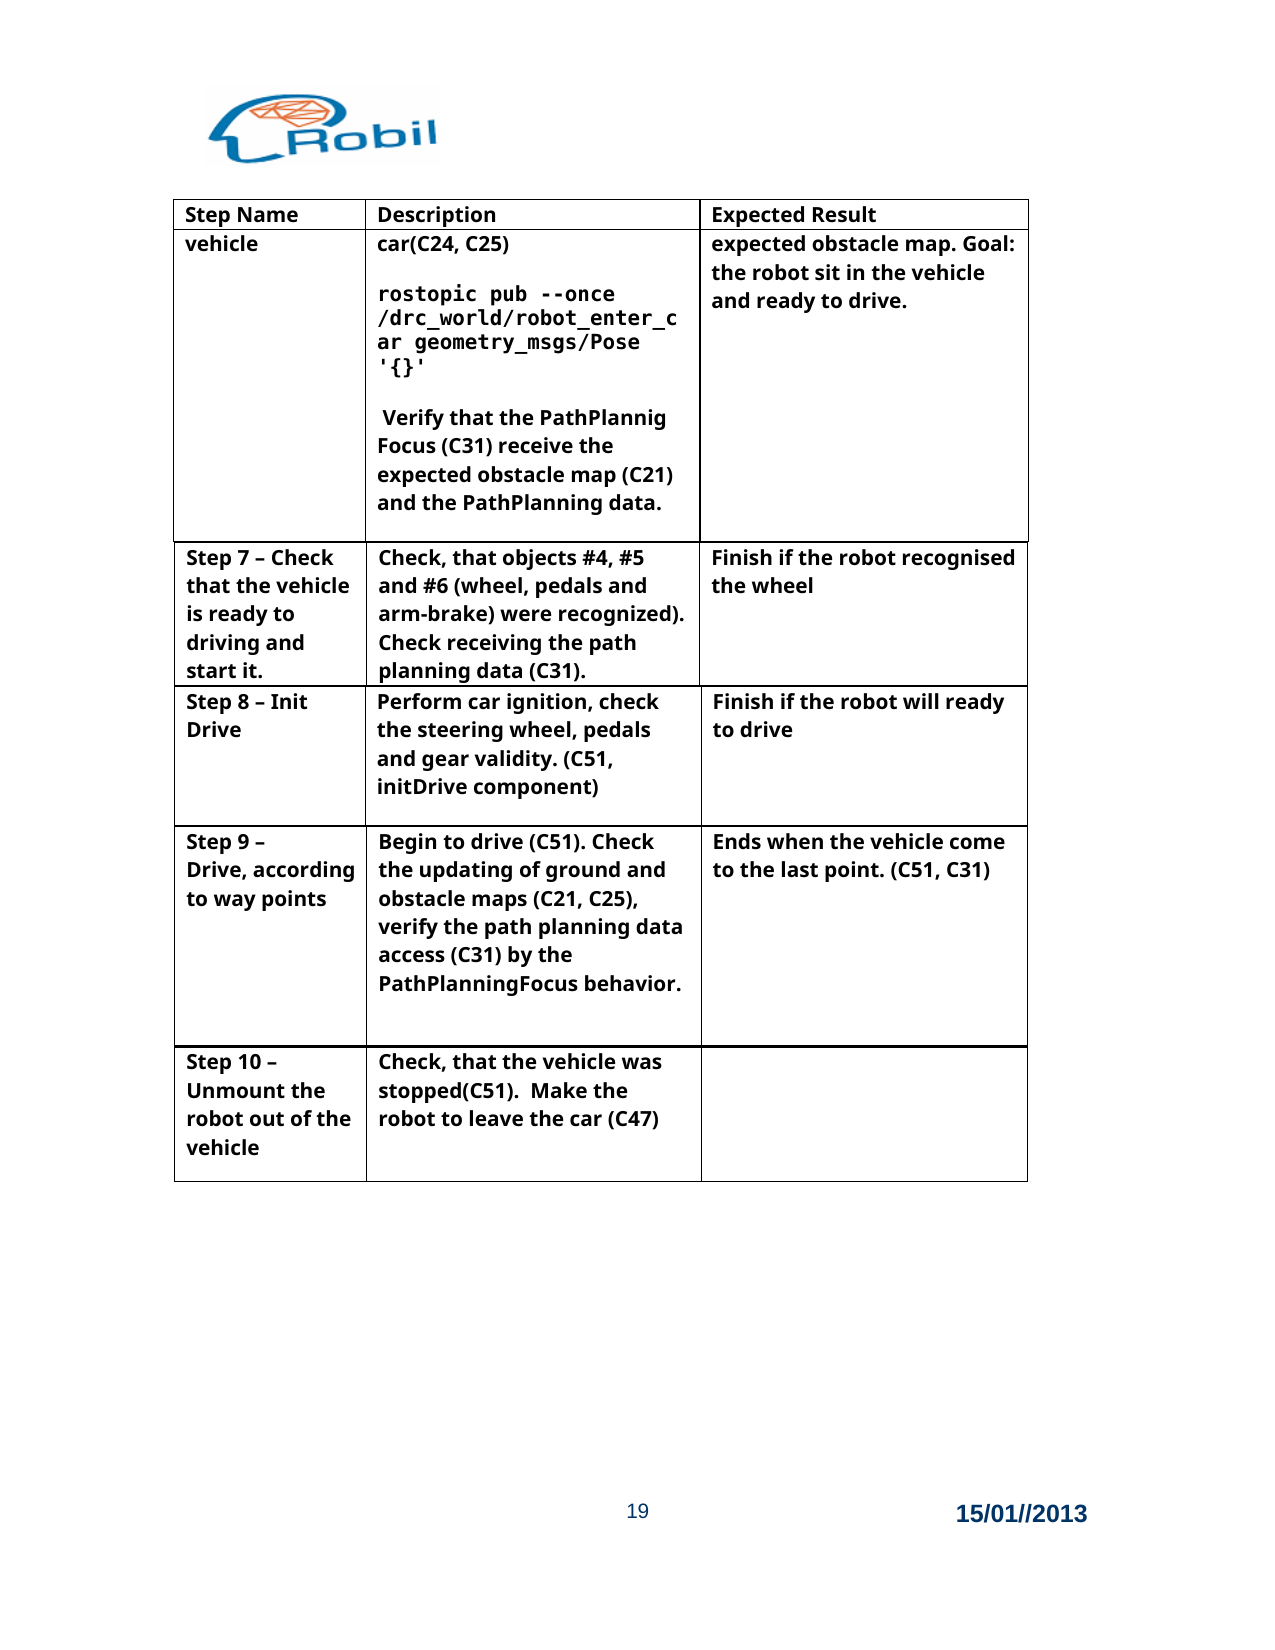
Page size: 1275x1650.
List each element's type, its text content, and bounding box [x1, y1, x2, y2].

table_header Step 9 – Drive, according to way points [175, 827, 366, 1045]
table_header Step 7 – Check that the vehicle is ready to driving and start it. [175, 543, 366, 685]
table_header Check, that objects #4, #5 and #6 (wheel, pedals and arm-brake) were recognized). Check receiving the path planning data (C31). [367, 543, 699, 685]
table_header Step Name [174, 200, 365, 228]
table_header Check, that the vehicle was stopped(C51). Make the robot to leave the car (C47) [367, 1048, 701, 1181]
table_header Ends when the vehicle come to the last point. (C51, C31) [702, 827, 1027, 1045]
table_header Step 8 – Init Drive [175, 687, 365, 825]
table_header Expected Result [701, 200, 1028, 228]
table_cell car(C24, C25) rostopic pub --once /drc_world/robot_enter_car geometry_msgs/Pose '{}' Verify that the PathPlannig Focus (C31) receive the expected obstacle map (C21) and the PathPlanning data. [366, 230, 699, 541]
table_header Finish if the robot will ready to drive [702, 687, 1027, 825]
table_header [702, 1048, 1027, 1181]
table_header Step 10 – Unmount the robot out of the vehicle [175, 1048, 366, 1181]
table_header Finish if the robot recognised the wheel [700, 543, 1027, 685]
table_header Perform car ignition, check the steering wheel, pedals and gear validity. (C51, initDrive component) [366, 687, 701, 825]
table_header Begin to drive (C51). Check the updating of ground and obstacle maps (C21, C25), verify the path planning data access (C31) by the PathPlanningFocus behavior. [367, 827, 701, 1045]
picture [204, 84, 440, 166]
table_cell vehicle [174, 230, 365, 541]
table_header Description [366, 200, 699, 228]
table_cell expected obstacle map. Goal: the robot sit in the vehicle and ready to drive. [701, 230, 1028, 541]
